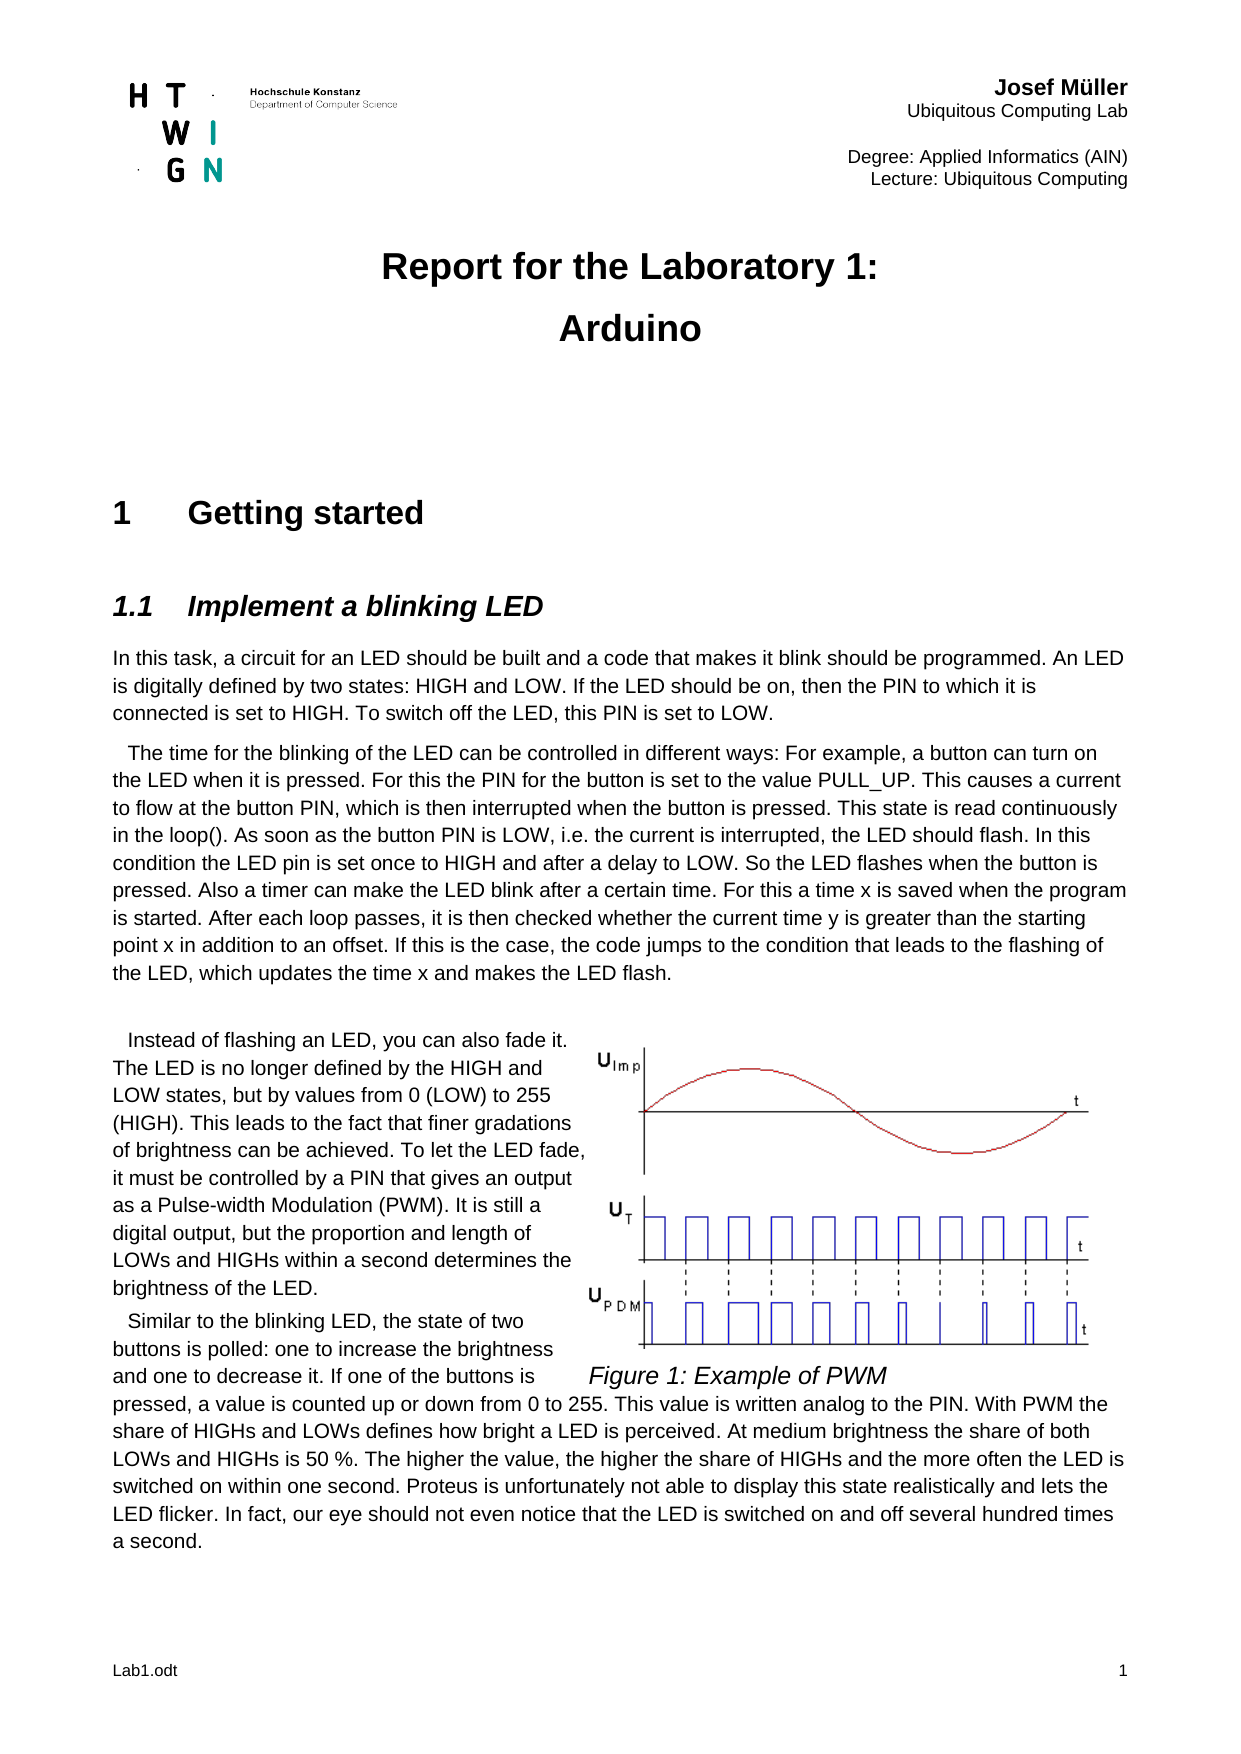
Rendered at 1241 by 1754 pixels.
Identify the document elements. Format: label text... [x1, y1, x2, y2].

text Similar to the blinking LED, the state of two buttons is polled: one to increase the brightness and one to decrease it. If one of the buttons is pressed, a value is counted up or down from 0 to 255. This value is written analog to the PIN. With PWM the share of HIGHs and LOWs defines how bright a LED is perceived. At medium brightness the share of both LOWs and HIGHs is 50 %. The higher the value, the higher the share of HIGHs and the more often the LED is switched on within one second. Proteus is unfortunately not able to display this state realistically and lets the LED flicker. In fact, our eye should not even notice that the LED is switched on and off several hundred times a second. [112, 1309, 1128, 1553]
text In this task, a circuit for an LED should be built and a code that makes it blink should be programmed. An LED is digitally defined by two states: HIGH and LOW. If the LED should be on, then the PIN to which it is connected is set to HIGH. To switch off the LED, this PIN is set to LOW. [112, 646, 1128, 725]
picture [588, 1045, 1090, 1349]
subtitle Implement a blinking LED [83, 589, 1148, 623]
picture [101, 58, 474, 207]
title Arduino [83, 307, 1148, 350]
title Report for the Laboratory 1: [83, 244, 1148, 288]
subtitle Getting started [83, 493, 1148, 531]
text Instead of flashing an LED, you can also fade it. The LED is no longer defined by the HIGH and LOW states, but by values from 0 (LOW) to 255 (HIGH). This leads to the fact that finer gradations of brightness can be achieved. To let the LED fade, it must be controlled by a PIN that gives an output as a Pulse-width Modulation (PWM). It is still a digital output, but the proportion and length of LOWs and HIGHs within a second determines the brightness of the LED. [112, 1028, 1128, 1299]
text Figure 1: Example of PWM [588, 1349, 1089, 1389]
text The time for the blinking of the LED can be controlled in different ways: For example, a button can turn on the LED when it is pressed. For this the PIN for the button is set to the value PULL_UP. This causes a current to flow at the button PIN, which is then interrupted when the button is pressed. This state is read continuously in the loop(). As soon as the button PIN is LOW, i.e. the current is interrupted, the LED should flash. In this condition the LED pin is set once to HIGH and after a delay to LOW. So the LED flashes when the button is pressed. Also a timer can make the LED blink after a certain time. For this a time x is saved when the program is started. After each loop passes, it is then checked whether the current time y is greater than the starting point x in addition to an offset. If this is the case, the code jumps to the condition that leads to the flashing of the LED, which updates the time x and makes the LED flash. [112, 741, 1128, 984]
